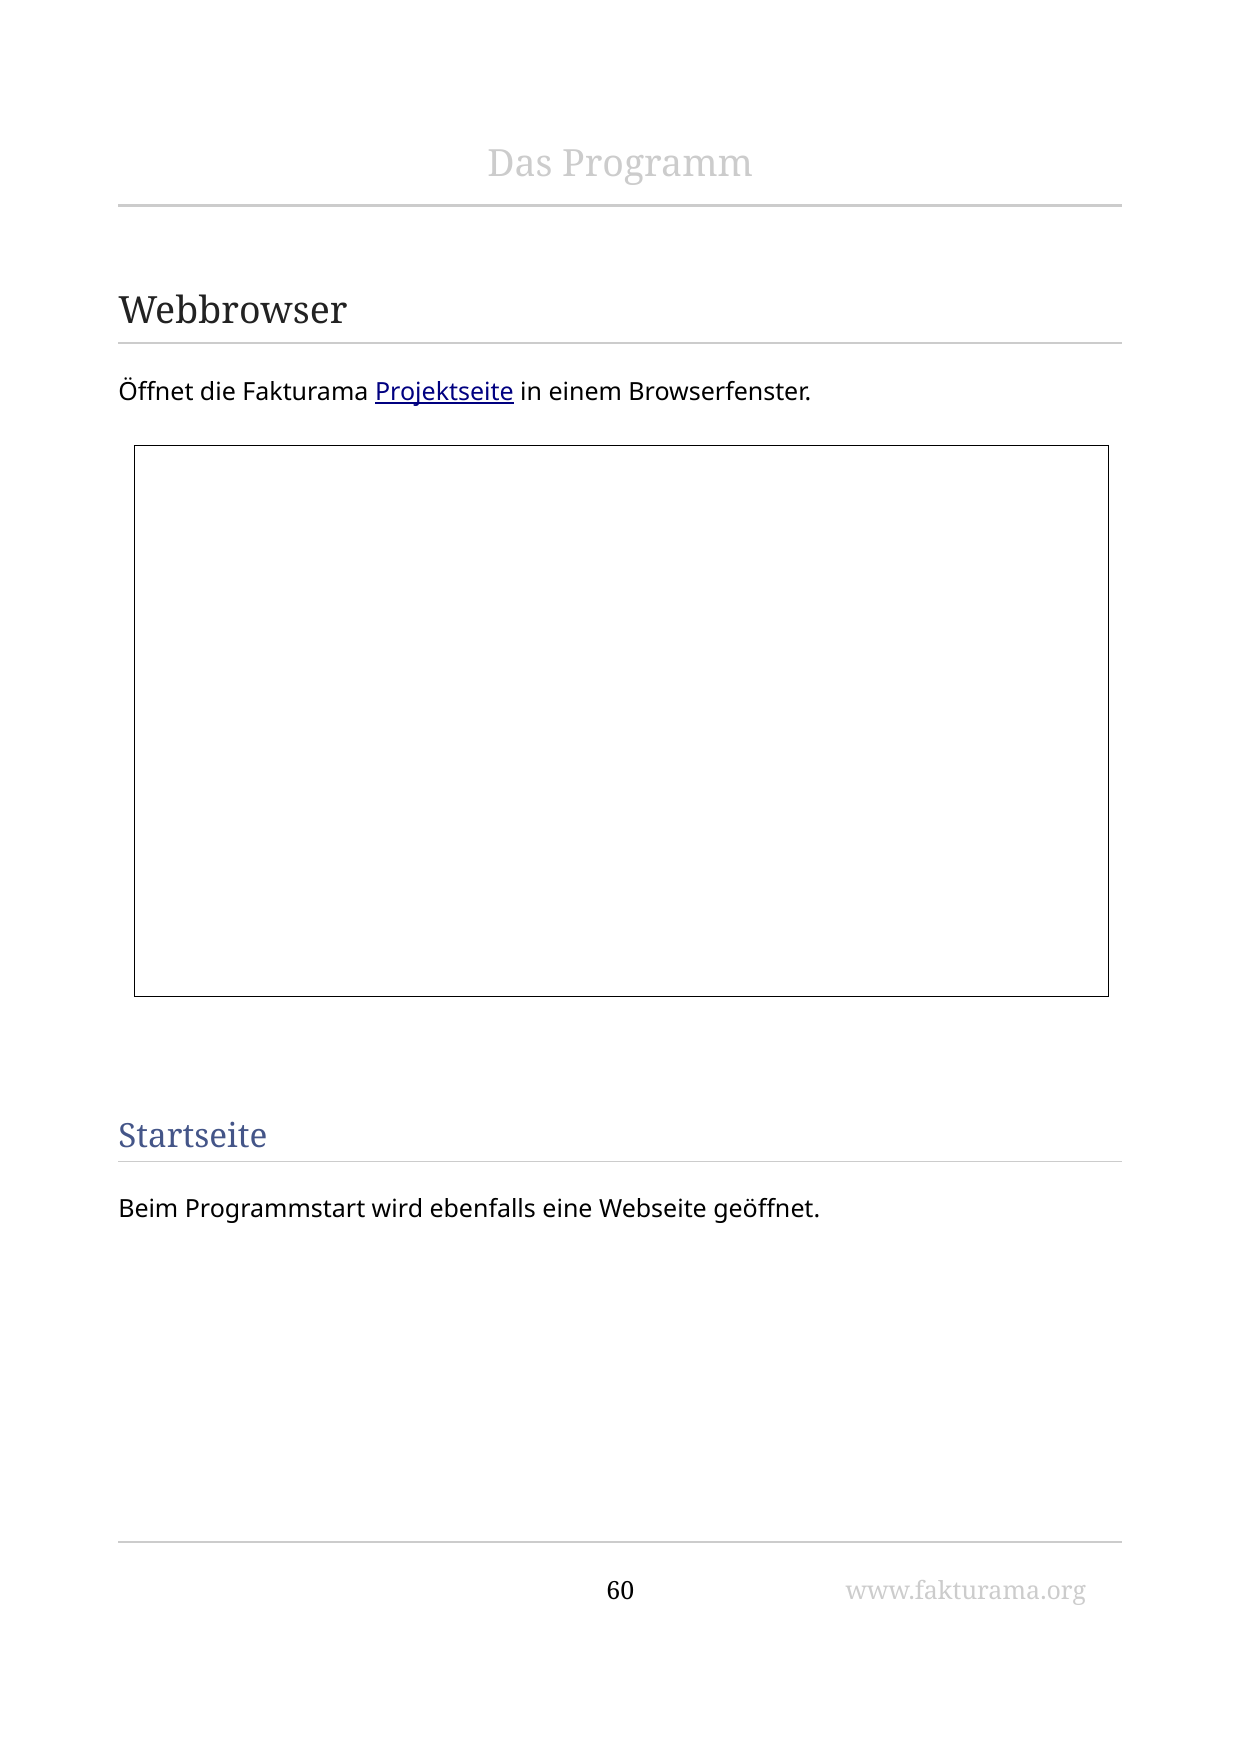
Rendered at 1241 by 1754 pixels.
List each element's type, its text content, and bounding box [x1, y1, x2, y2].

subtitle Webbrowser [118, 283, 1122, 342]
subtitle Startseite [118, 1111, 1122, 1161]
text Öffnet die Fakturama Projektseite in einem Browserfenster. [118, 373, 1122, 407]
text Beim Programmstart wird ebenfalls eine Webseite geöffnet. [118, 1191, 1122, 1225]
